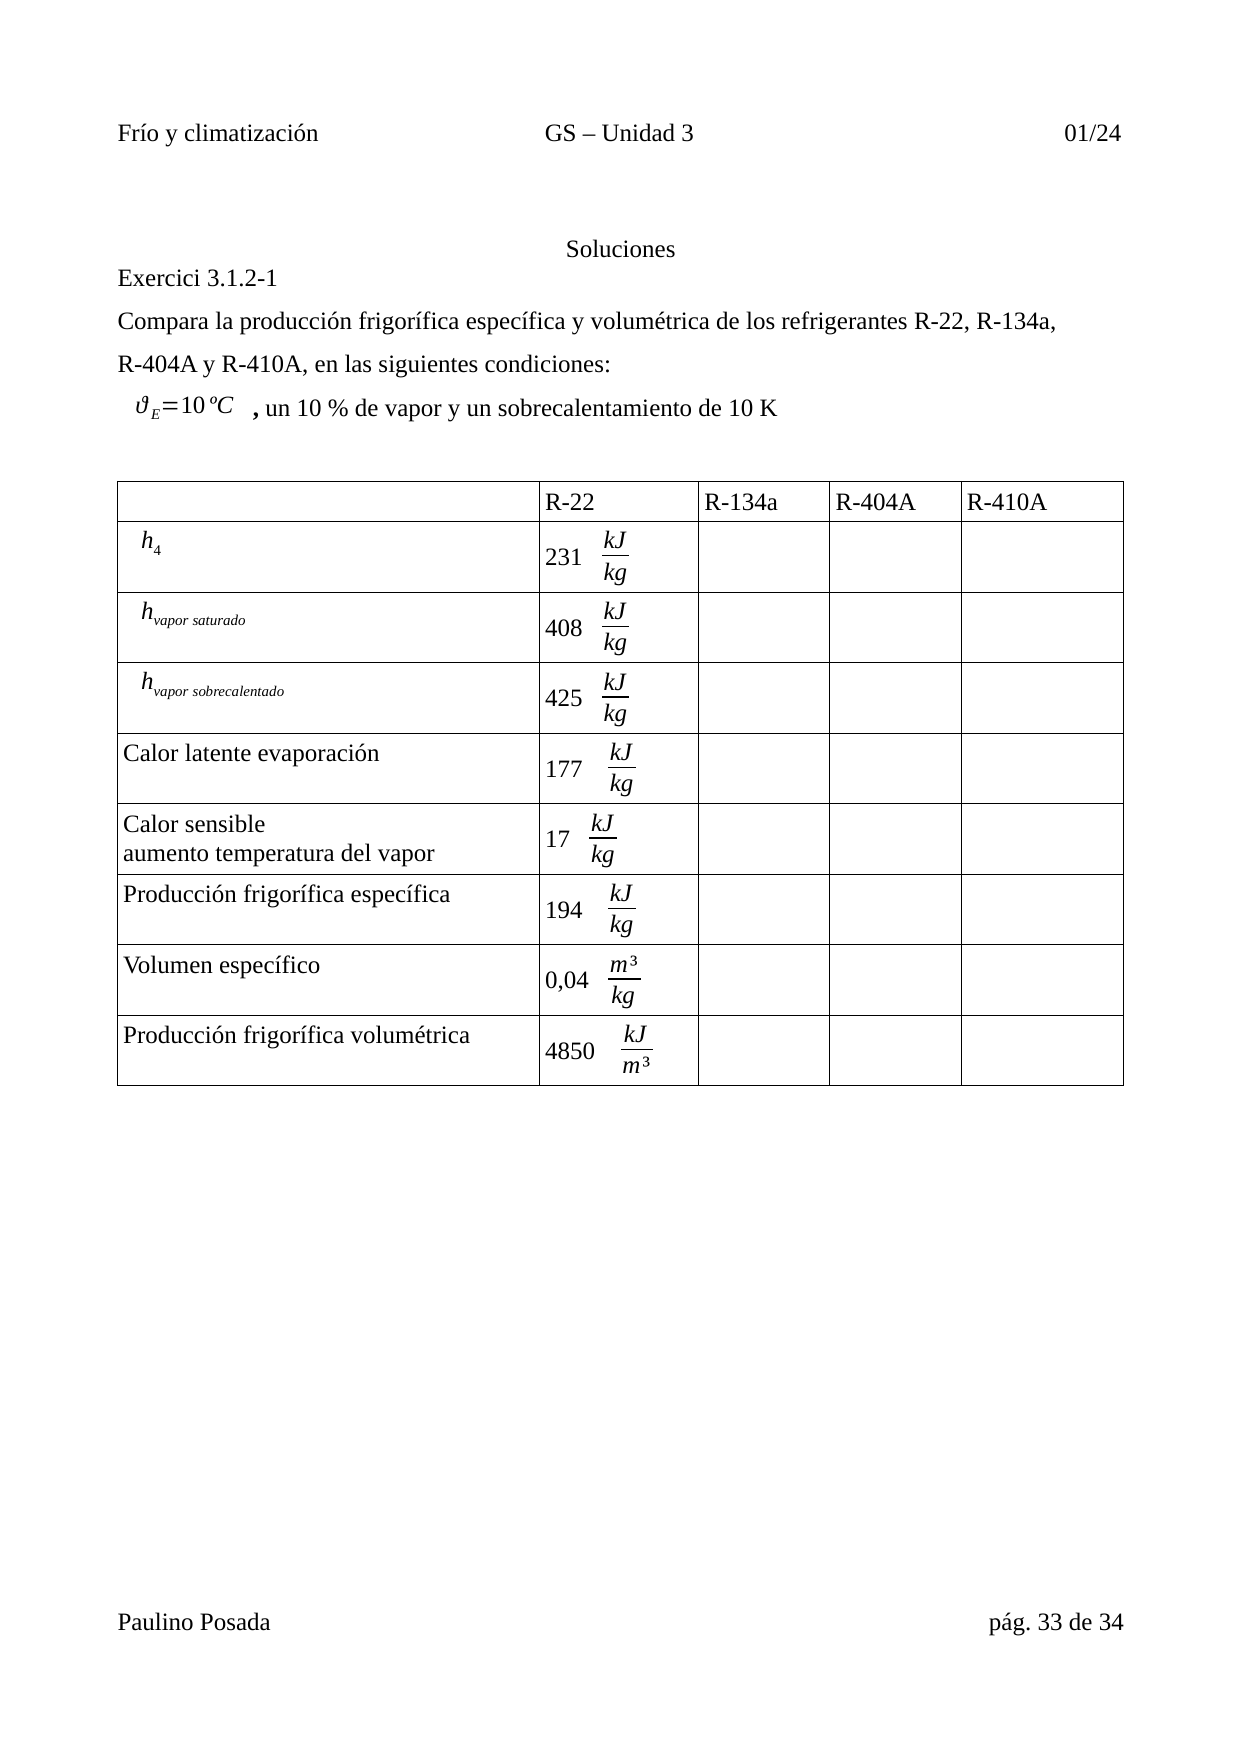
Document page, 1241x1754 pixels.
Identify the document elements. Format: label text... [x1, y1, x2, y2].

table_cell [699, 875, 829, 944]
table_cell [118, 522, 539, 592]
table_cell [830, 663, 961, 733]
table_cell Volumen específico [118, 945, 539, 1015]
table_cell Producción frigorífica volumétrica [118, 1016, 539, 1085]
text , un 10 % de vapor y un sobrecalentamiento de 10 K [117, 392, 1123, 423]
table_cell 4850 [540, 1016, 698, 1085]
table_cell 0,04 [540, 945, 698, 1015]
text Exercici 3.1.2-1 [117, 263, 1123, 291]
table_cell [118, 663, 539, 733]
table_cell 408 [540, 593, 698, 662]
table_cell [699, 1016, 829, 1085]
table_cell 425 [540, 663, 698, 733]
table_cell [699, 593, 829, 662]
table_cell [830, 1016, 961, 1085]
table_cell [699, 663, 829, 733]
table_cell [830, 804, 961, 874]
table_header R-22 [540, 482, 698, 521]
table_header R-404A [830, 482, 961, 521]
table_cell [962, 804, 1123, 874]
table_header R-134a [699, 482, 829, 521]
table_cell Producción frigorífica específica [118, 875, 539, 944]
table_cell 17 [540, 804, 698, 874]
table_cell [962, 1016, 1123, 1085]
table_cell [830, 734, 961, 803]
table_header [118, 482, 539, 521]
table_cell [962, 734, 1123, 803]
table_cell [830, 522, 961, 592]
table_cell Calor latente evaporación [118, 734, 539, 803]
table_cell [699, 804, 829, 874]
table_cell [962, 593, 1123, 662]
table_cell [962, 663, 1123, 733]
table_cell 231 [540, 522, 698, 592]
table_cell [962, 522, 1123, 592]
table_header R-410A [962, 482, 1123, 521]
table_cell [962, 875, 1123, 944]
table_cell [699, 945, 829, 1015]
table_cell 177 [540, 734, 698, 803]
table_cell [118, 593, 539, 662]
text Soluciones [117, 234, 1123, 263]
table_cell [962, 945, 1123, 1015]
table_cell [830, 945, 961, 1015]
table_cell [830, 875, 961, 944]
table_cell [699, 522, 829, 592]
table_cell Calor sensible aumento temperatura del vapor [118, 804, 539, 874]
table_cell [699, 734, 829, 803]
table_cell [830, 593, 961, 662]
table_cell 194 [540, 875, 698, 944]
text Compara la producción frigorífica específica y volumétrica de los refrigerantes R-22, R-134a, R-404A y R-410A, en las siguientes condiciones: [117, 306, 1123, 378]
